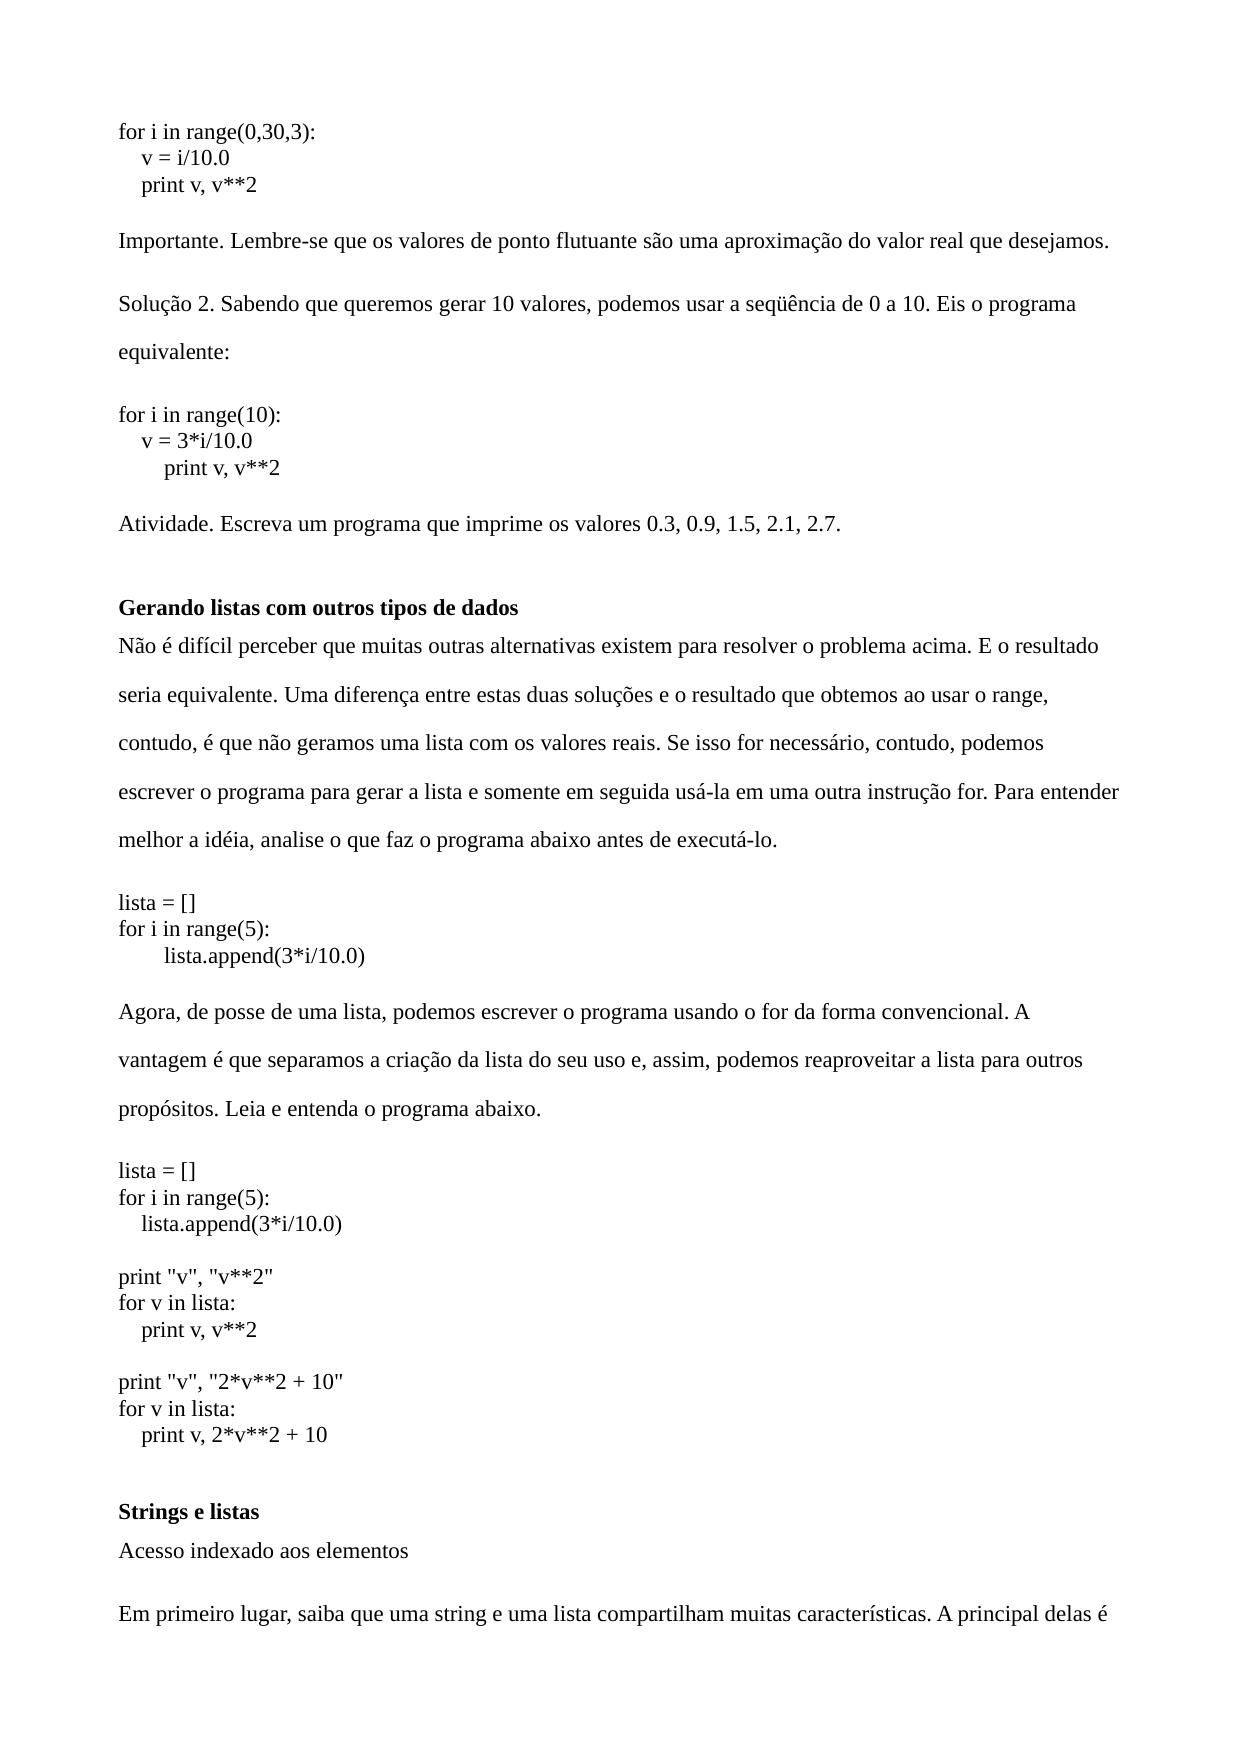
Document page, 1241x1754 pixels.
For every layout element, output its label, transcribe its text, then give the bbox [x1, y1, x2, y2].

text Agora, de posse de uma lista, podemos escrever o programa usando o for da forma convencional. A vantagem é que separamos a criação da lista do seu uso e, assim, podemos reaproveitar a lista para outros propósitos. Leia e entenda o programa abaixo. [118, 998, 1122, 1121]
text lista = [] [118, 889, 1122, 916]
text lista.append(3*i/10.0) [118, 942, 1122, 968]
text print "v", "v**2" [118, 1263, 1122, 1289]
text Solução 2. Sabendo que queremos gerar 10 valores, podemos usar a seqüência de 0 a 10. Eis o programa equivalente: [118, 290, 1122, 364]
text print v, v**2 [118, 1316, 1122, 1342]
text for i in range(10): [118, 401, 1122, 427]
text lista.append(3*i/10.0) [118, 1210, 1122, 1237]
text for i in range(0,30,3): [118, 118, 1122, 144]
text Não é difícil perceber que muitas outras alternativas existem para resolver o problema acima. E o resultado seria equivalente. Uma diferença entre estas duas soluções e o resultado que obtemos ao usar o range, contudo, é que não geramos uma lista com os valores reais. Se isso for necessário, contudo, podemos escrever o programa para gerar a lista e somente em seguida usá-la em uma outra instrução for. Para entender melhor a idéia, analise o que faz o programa abaixo antes de executá-lo. [118, 632, 1122, 852]
text Atividade. Escreva um programa que imprime os valores 0.3, 0.9, 1.5, 2.1, 2.7. [118, 510, 1122, 536]
text print v, v**2 [118, 454, 1122, 480]
text print v, 2*v**2 + 10 [118, 1421, 1122, 1447]
text for v in lista: [118, 1395, 1122, 1421]
text for i in range(5): [118, 1184, 1122, 1210]
text Importante. Lembre-se que os valores de ponto flutuante são uma aproximação do valor real que desejamos. [118, 227, 1122, 253]
subtitle Gerando listas com outros tipos de dados [118, 593, 1122, 620]
text v = i/10.0 [118, 144, 1122, 171]
text lista = [] [118, 1158, 1122, 1184]
text print v, v**2 [118, 171, 1122, 197]
text for i in range(5): [118, 916, 1122, 942]
text v = 3*i/10.0 [118, 427, 1122, 454]
text Em primeiro lugar, saiba que uma string e uma lista compartilham muitas características. A principal delas é [118, 1600, 1122, 1626]
text print "v", "2*v**2 + 10" [118, 1368, 1122, 1395]
subtitle Strings e listas [118, 1498, 1122, 1524]
text Acesso indexado aos elementos [118, 1537, 1122, 1563]
text for v in lista: [118, 1289, 1122, 1316]
